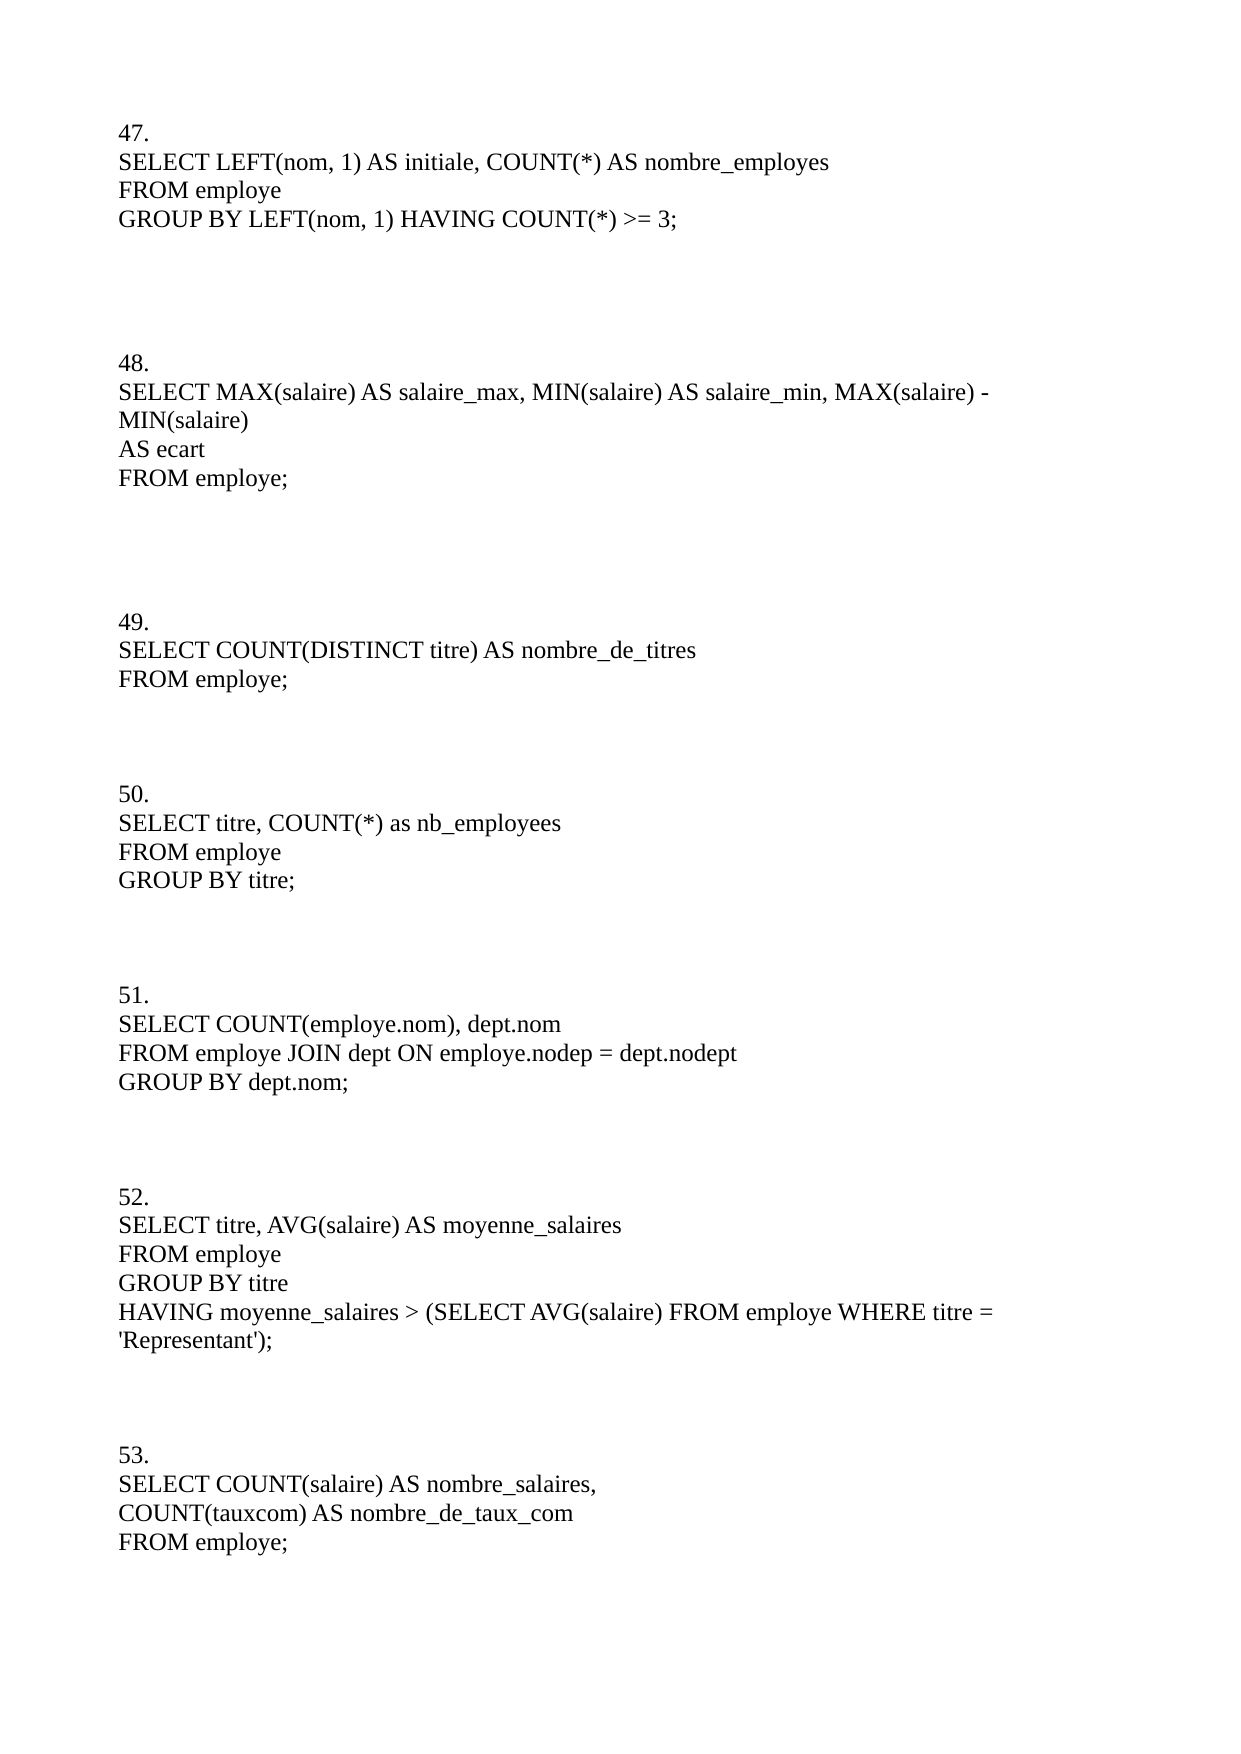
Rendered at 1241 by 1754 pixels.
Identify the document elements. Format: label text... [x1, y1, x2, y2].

text SELECT LEFT(nom, 1) AS initiale, COUNT(*) AS nombre_employes [118, 147, 1122, 176]
text FROM employe [118, 176, 1122, 204]
text SELECT MAX(salaire) AS salaire_max, MIN(salaire) AS salaire_min, MAX(salaire) - MIN(salaire) [118, 377, 1122, 434]
text GROUP BY dept.nom; [118, 1067, 1122, 1096]
text HAVING moyenne_salaires > (SELECT AVG(salaire) FROM employe WHERE titre = 'Representant'); [118, 1297, 1122, 1354]
text FROM employe [118, 1239, 1122, 1268]
text GROUP BY LEFT(nom, 1) HAVING COUNT(*) >= 3; [118, 204, 1122, 233]
text FROM employe [118, 837, 1122, 866]
text 47. [118, 118, 1122, 147]
text 53. [118, 1441, 1122, 1469]
text COUNT(tauxcom) AS nombre_de_taux_com [118, 1498, 1122, 1527]
text 52. [118, 1182, 1122, 1211]
text 51. [118, 981, 1122, 1009]
text FROM employe JOIN dept ON employe.nodep = dept.nodept [118, 1038, 1122, 1067]
text SELECT COUNT(salaire) AS nombre_salaires, [118, 1469, 1122, 1498]
text 48. [118, 348, 1122, 377]
text SELECT COUNT(DISTINCT titre) AS nombre_de_titres [118, 636, 1122, 664]
text SELECT titre, AVG(salaire) AS moyenne_salaires [118, 1211, 1122, 1239]
text 49. [118, 607, 1122, 636]
text 50. [118, 779, 1122, 808]
text GROUP BY titre; [118, 866, 1122, 894]
text SELECT titre, COUNT(*) as nb_employees [118, 808, 1122, 837]
text FROM employe; [118, 1527, 1122, 1556]
text AS ecart [118, 434, 1122, 463]
text FROM employe; [118, 463, 1122, 492]
text SELECT COUNT(employe.nom), dept.nom [118, 1009, 1122, 1038]
text FROM employe; [118, 664, 1122, 693]
text GROUP BY titre [118, 1268, 1122, 1297]
